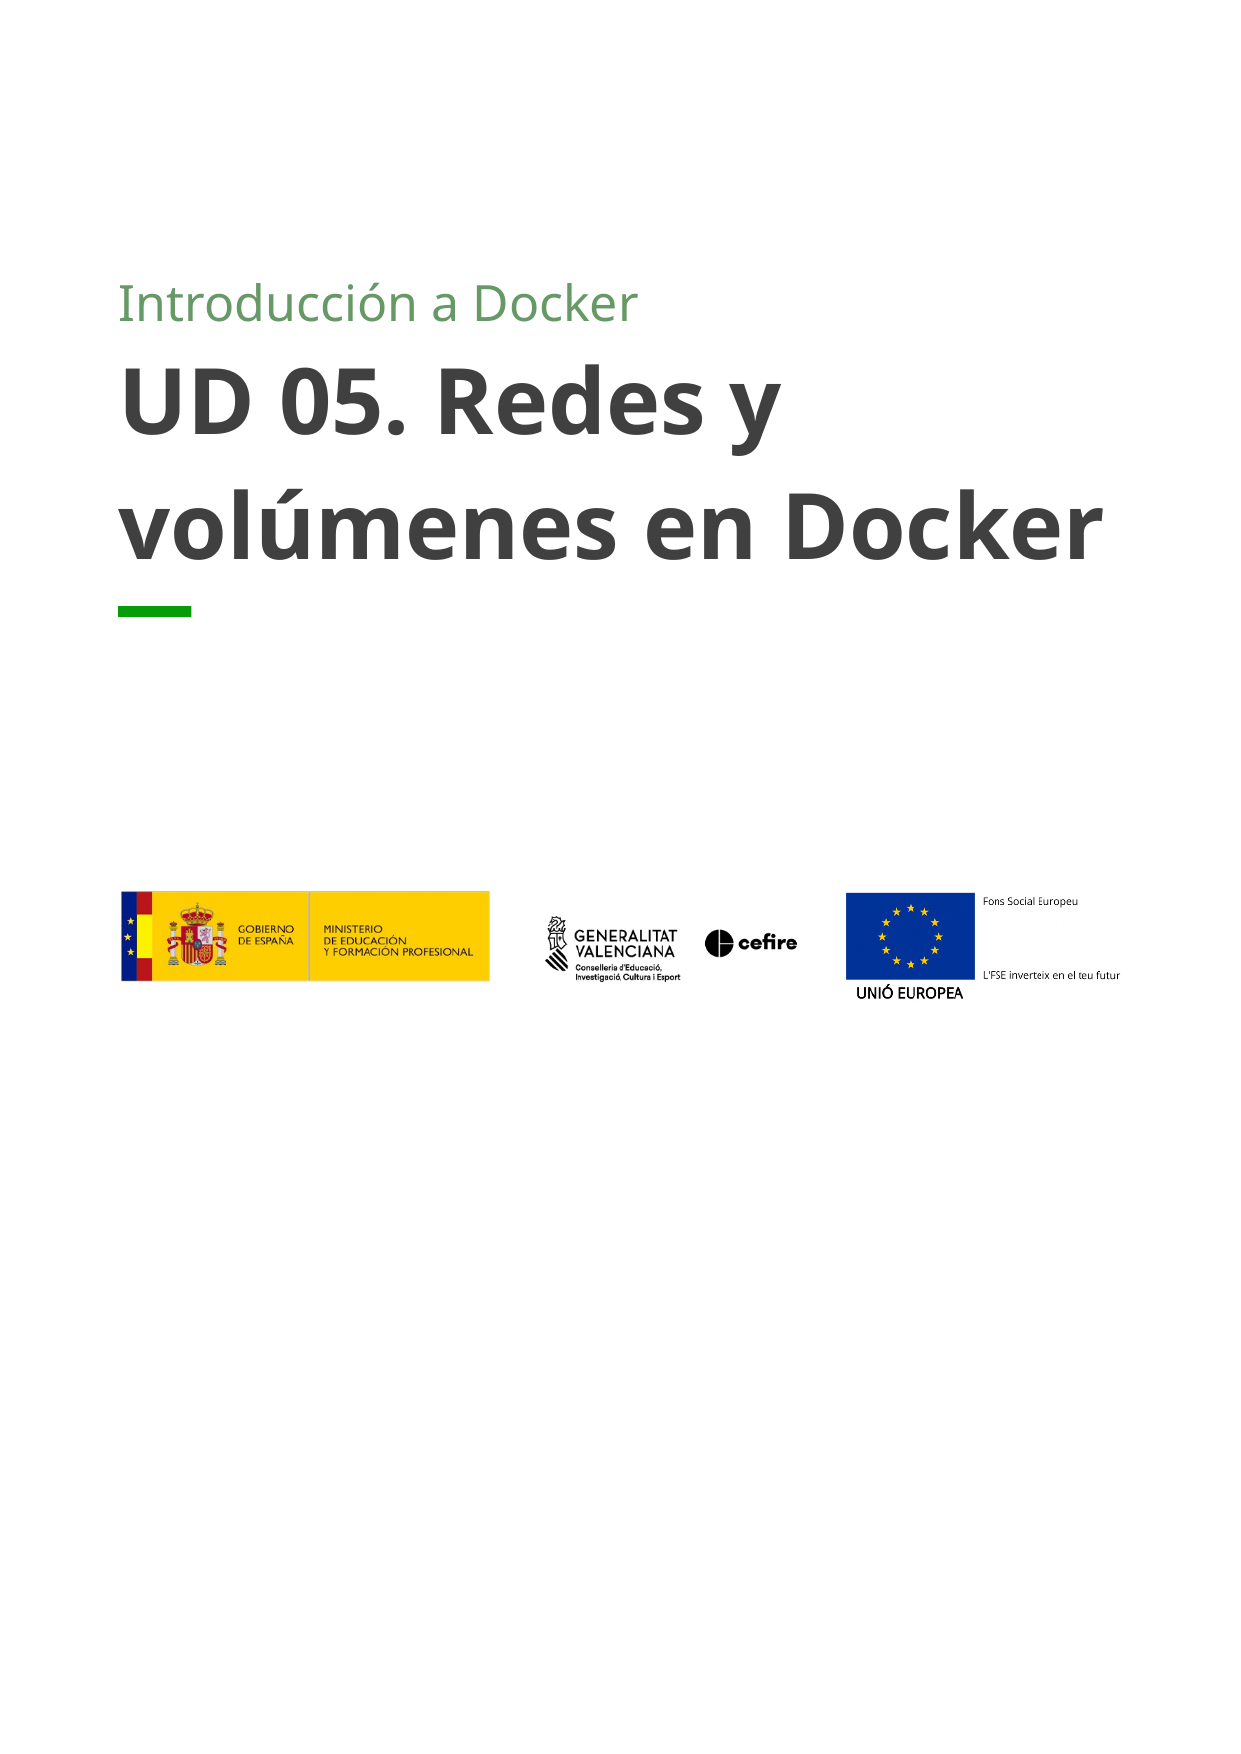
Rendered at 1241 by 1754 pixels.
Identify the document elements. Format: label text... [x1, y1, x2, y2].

picture [118, 885, 1123, 1005]
title Introducción a Docker UD 05. Redes y volúmenes en Docker [118, 268, 1122, 586]
picture [118, 606, 192, 617]
